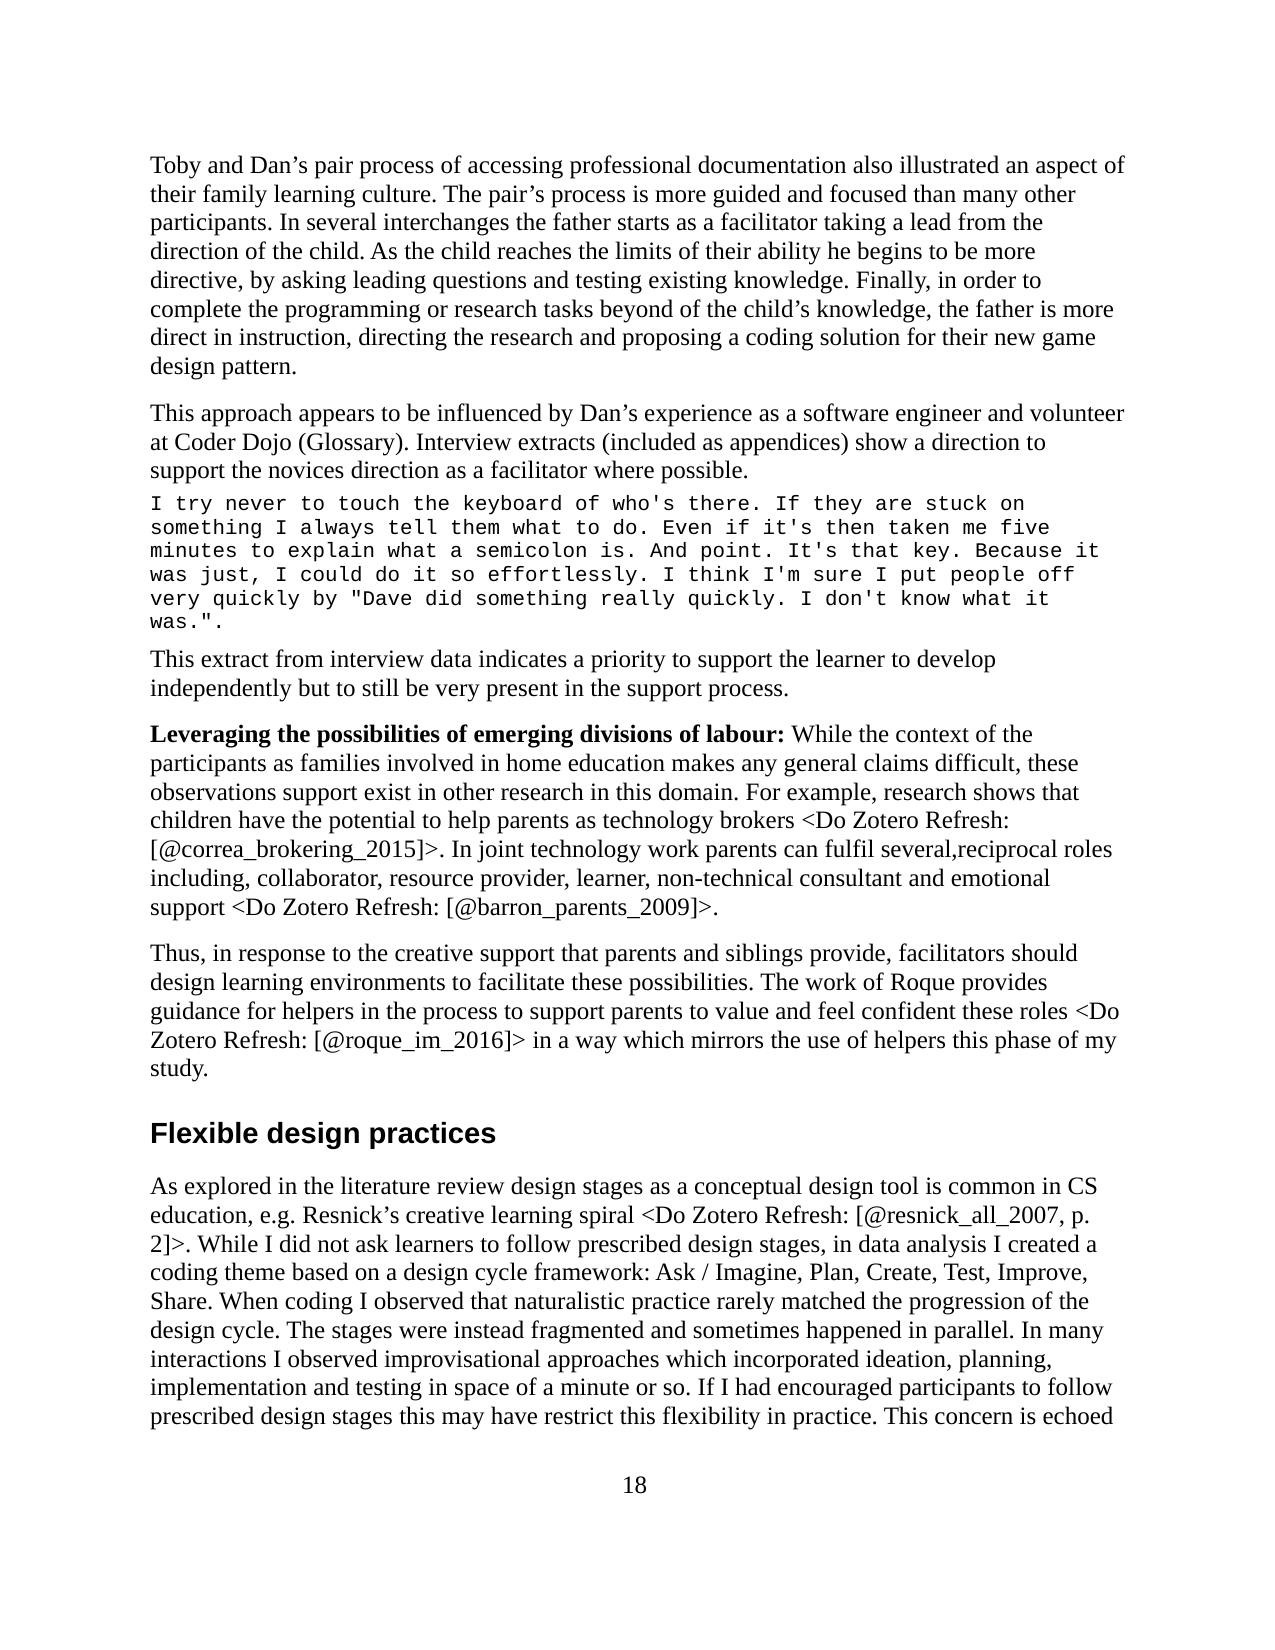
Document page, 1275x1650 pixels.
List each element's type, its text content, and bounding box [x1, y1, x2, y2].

text This approach appears to be influenced by Dan’s experience as a software engineer and volunteer at Coder Dojo (Glossary). Interview extracts (included as appendices) show a direction to support the novices direction as a facilitator where possible. [150, 398, 1125, 484]
subtitle Flexible design practices [150, 1116, 1125, 1150]
text I try never to touch the keyboard of who's there. If they are stuck on something I always tell them what to do. Even if it's then taken me five minutes to explain what a semicolon is. And point. It's that key. Because it was just, I could do it so effortlessly. I think I'm sure I put people off very quickly by "Dave did something really quickly. I don't know what it was.". [150, 493, 1125, 635]
text As explored in the literature review design stages as a conceptual design tool is common in CS education, e.g. Resnick’s creative learning spiral <Do Zotero Refresh: [@resnick_all_2007, p. 2]>. While I did not ask learners to follow prescribed design stages, in data analysis I created a coding theme based on a design cycle framework: Ask / Imagine, Plan, Create, Test, Improve, Share. When coding I observed that naturalistic practice rarely matched the progression of the design cycle. The stages were instead fragmented and sometimes happened in parallel. In many interactions I observed improvisational approaches which incorporated ideation, planning, implementation and testing in space of a minute or so. If I had encouraged participants to follow prescribed design stages this may have restrict this flexibility in practice. This concern is echoed [150, 1171, 1125, 1430]
text Leveraging the possibilities of emerging divisions of labour: While the context of the participants as families involved in home education makes any general claims difficult, these observations support exist in other research in this domain. For example, research shows that children have the potential to help parents as technology brokers <Do Zotero Refresh: [@correa_brokering_2015]>. In joint technology work parents can fulfil several,reciprocal roles including, collaborator, resource provider, learner, non-technical consultant and emotional support <Do Zotero Refresh: [@barron_parents_2009]>. [150, 719, 1125, 921]
text Toby and Dan’s pair process of accessing professional documentation also illustrated an aspect of their family learning culture. The pair’s process is more guided and focused than many other participants. In several interchanges the father starts as a facilitator taking a lead from the direction of the child. As the child reaches the limits of their ability he begins to be more directive, by asking leading questions and testing existing knowledge. Finally, in order to complete the programming or research tasks beyond of the child’s knowledge, the father is more direct in instruction, directing the research and proposing a coding solution for their new game design pattern. [150, 150, 1125, 380]
text Thus, in response to the creative support that parents and siblings provide, facilitators should design learning environments to facilitate these possibilities. The work of Roque provides guidance for helpers in the process to support parents to value and feel confident these roles <Do Zotero Refresh: [@roque_im_2016]> in a way which mirrors the use of helpers this phase of my study. [150, 938, 1125, 1082]
text This extract from interview data indicates a priority to support the learner to develop independently but to still be very present in the support process. [150, 644, 1125, 701]
